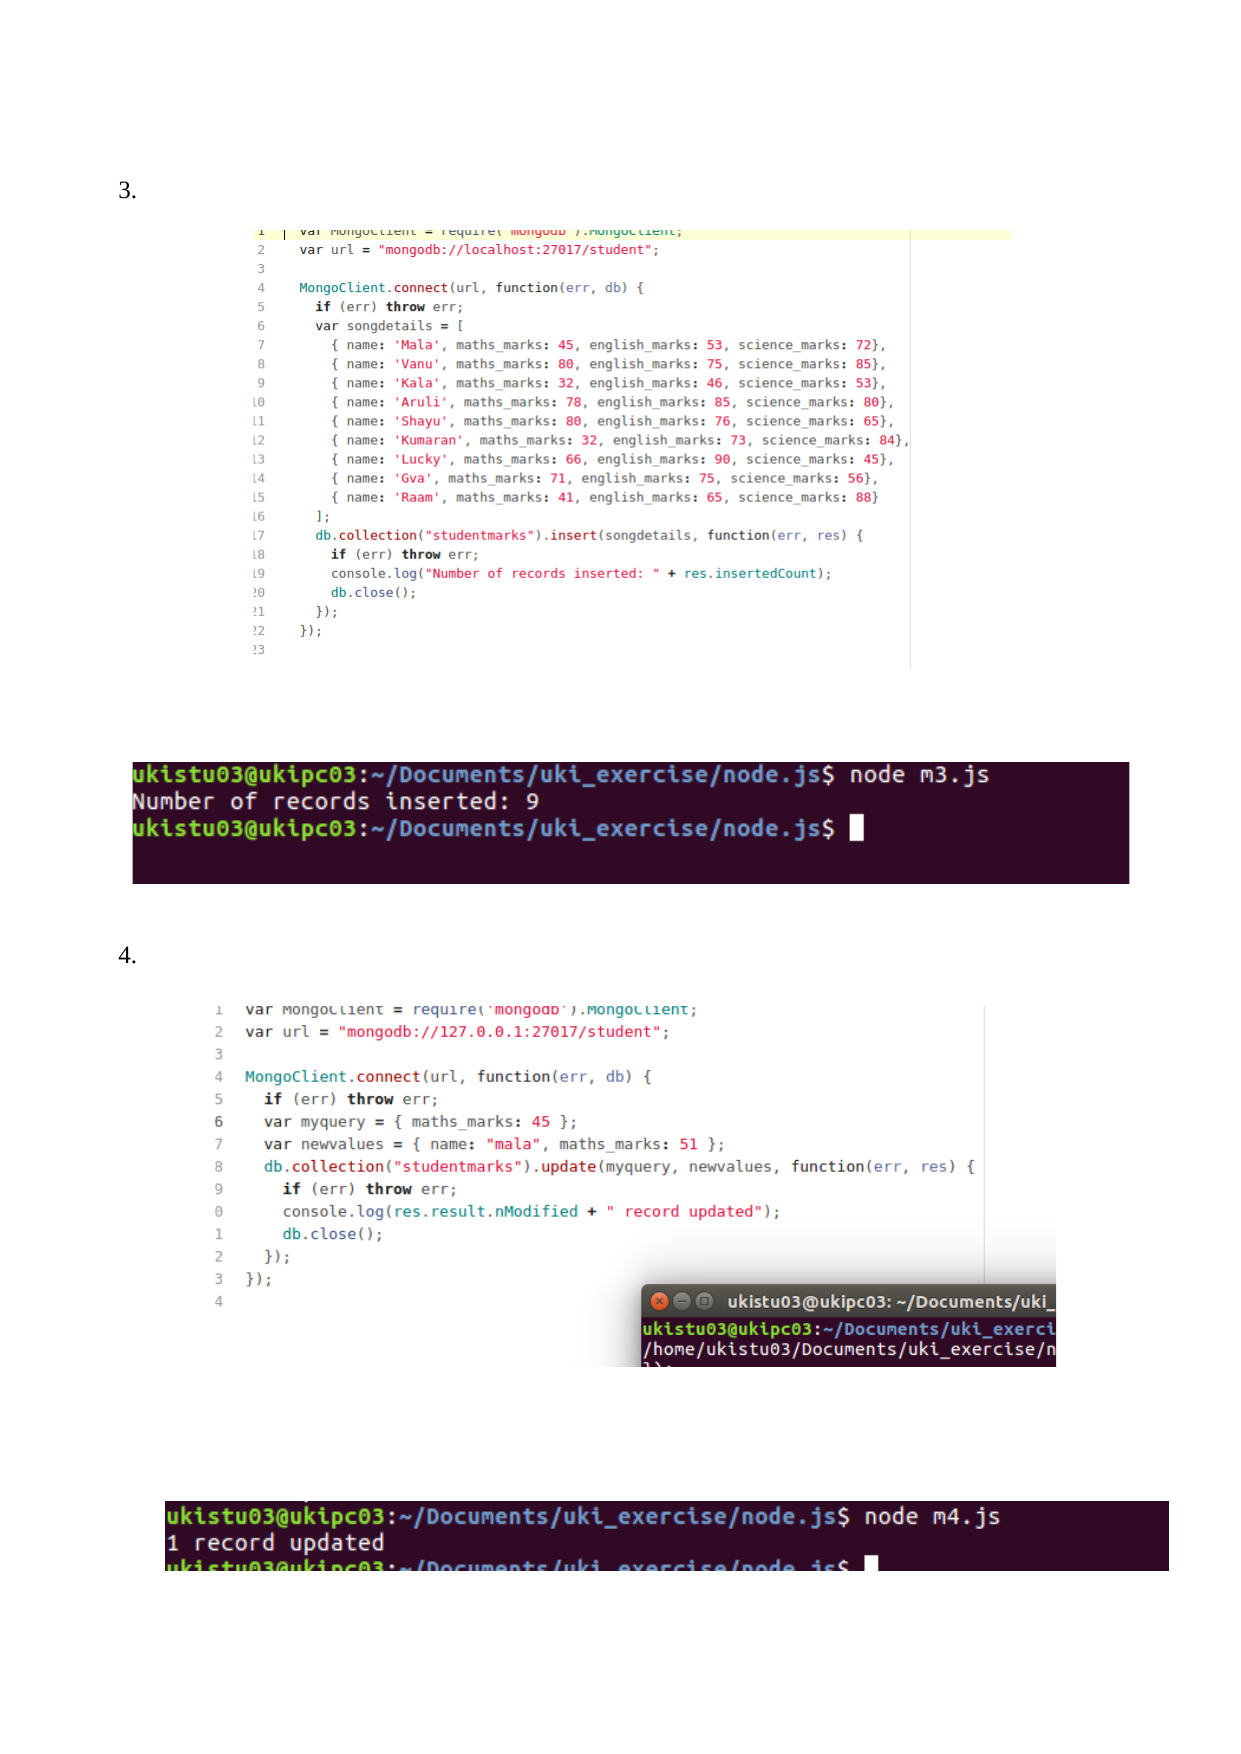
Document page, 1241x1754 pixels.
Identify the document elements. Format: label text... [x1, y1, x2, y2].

picture [253, 230, 1012, 669]
picture [132, 762, 1130, 884]
picture [165, 1501, 1169, 1571]
text 4. [118, 941, 1122, 969]
text 3. [118, 176, 1122, 204]
picture [215, 1006, 1057, 1367]
